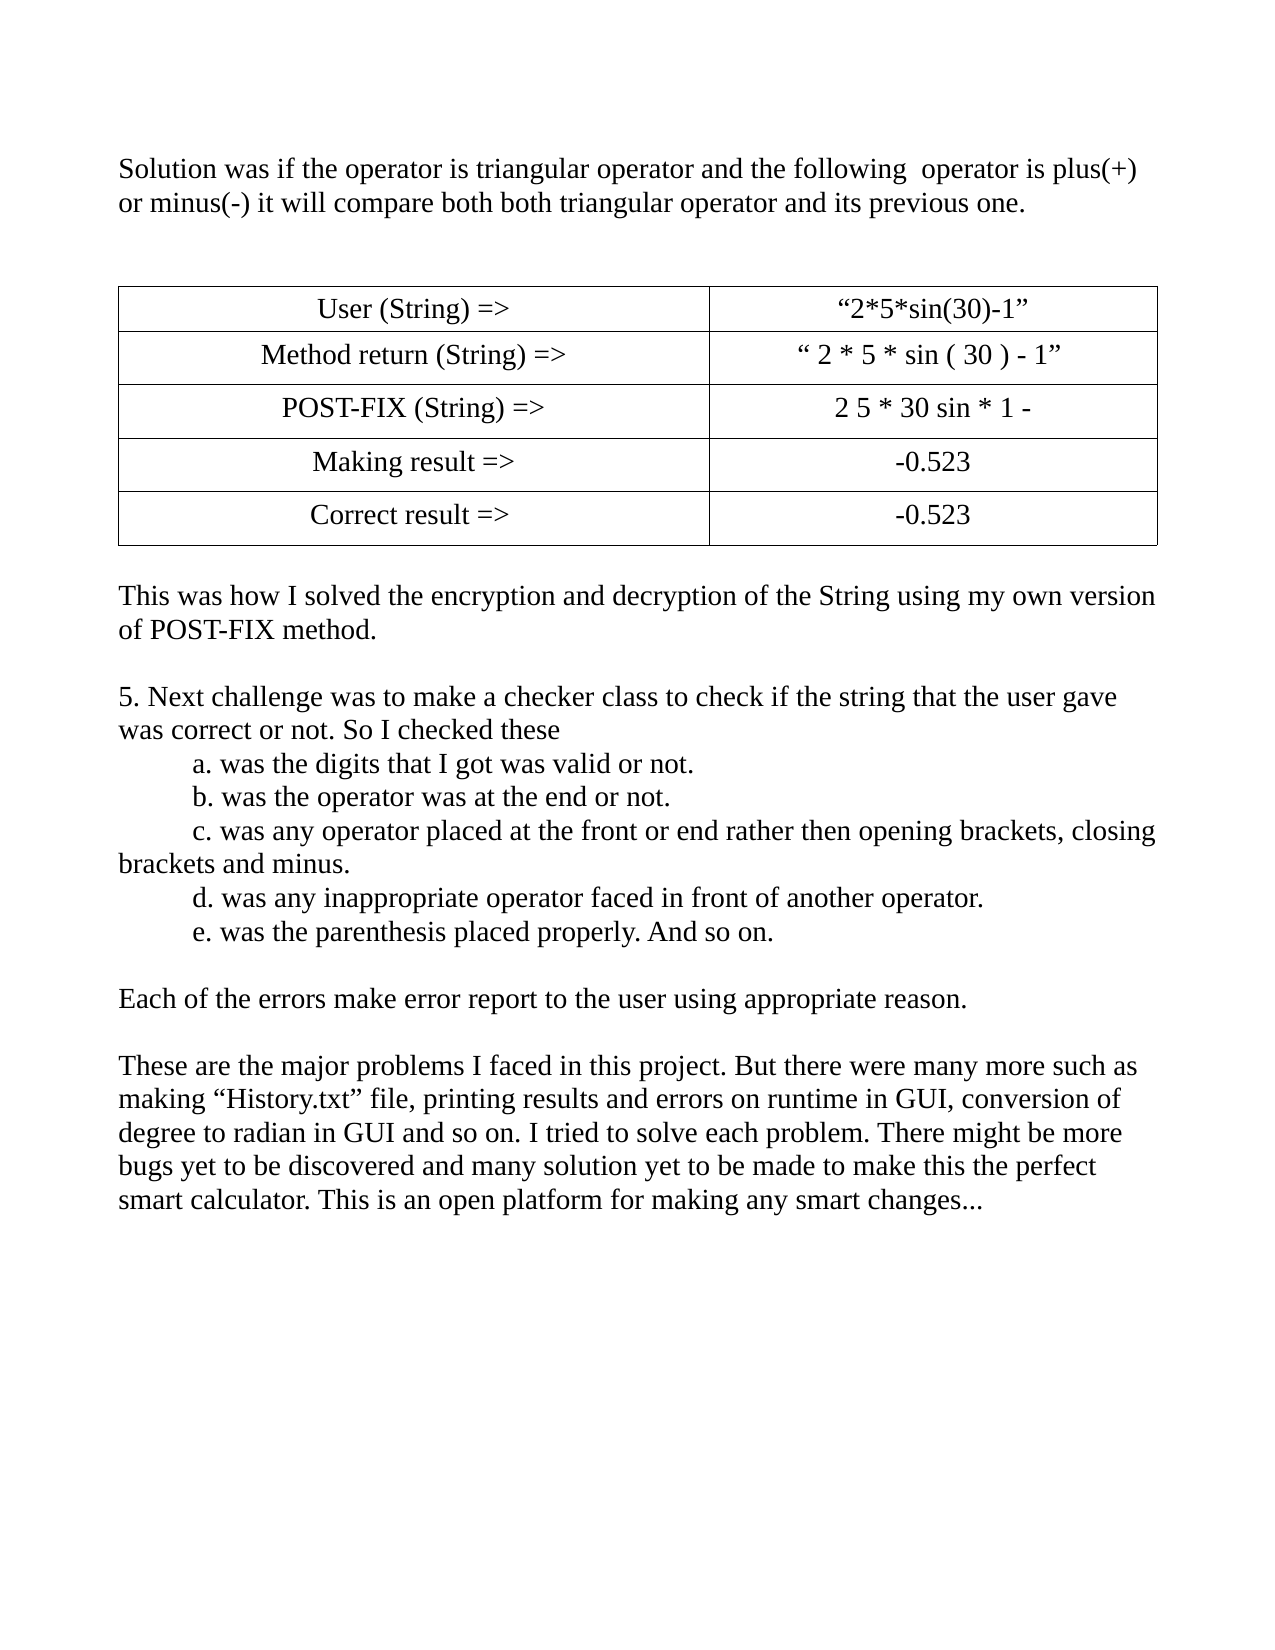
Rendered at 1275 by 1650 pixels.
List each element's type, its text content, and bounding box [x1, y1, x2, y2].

text d. was any inappropriate operator faced in front of another operator. [118, 880, 1157, 914]
table_cell “ 2 * 5 * sin ( 30 ) - 1” [710, 332, 1157, 384]
table_cell -0.523 [710, 439, 1157, 491]
table_cell Making result => [119, 439, 709, 491]
table_header User (String) => [119, 287, 709, 331]
table_cell 2 5 * 30 sin * 1 - [710, 385, 1157, 438]
text c. was any operator placed at the front or end rather then opening brackets, closing brackets and minus. [118, 813, 1157, 880]
table_cell Correct result => [119, 492, 709, 545]
text These are the major problems I faced in this project. But there were many more such as making “History.txt” file, printing results and errors on runtime in GUI, conversion of degree to radian in GUI and so on. I tried to solve each problem. There might be more bugs yet to be discovered and many solution yet to be made to make this the perfect smart calculator. This is an open platform for making any smart changes... [118, 1048, 1157, 1216]
text Each of the errors make error report to the user using appropriate reason. [118, 981, 1157, 1014]
table_cell -0.523 [710, 492, 1157, 545]
text 5. Next challenge was to make a checker class to check if the string that the user gave was correct or not. So I checked these [118, 679, 1157, 746]
text a. was the digits that I got was valid or not. [118, 746, 1157, 779]
text b. was the operator was at the end or not. [118, 779, 1157, 813]
table_cell POST-FIX (String) => [119, 385, 709, 438]
text e. was the parenthesis placed properly. And so on. [118, 914, 1157, 947]
table_header “2*5*sin(30)-1” [710, 287, 1157, 331]
table_cell Method return (String) => [119, 332, 709, 384]
text Solution was if the operator is triangular operator and the following operator is plus(+) or minus(-) it will compare both both triangular operator and its previous one. [118, 152, 1157, 219]
text This was how I solved the encryption and decryption of the String using my own version of POST-FIX method. [118, 578, 1157, 645]
